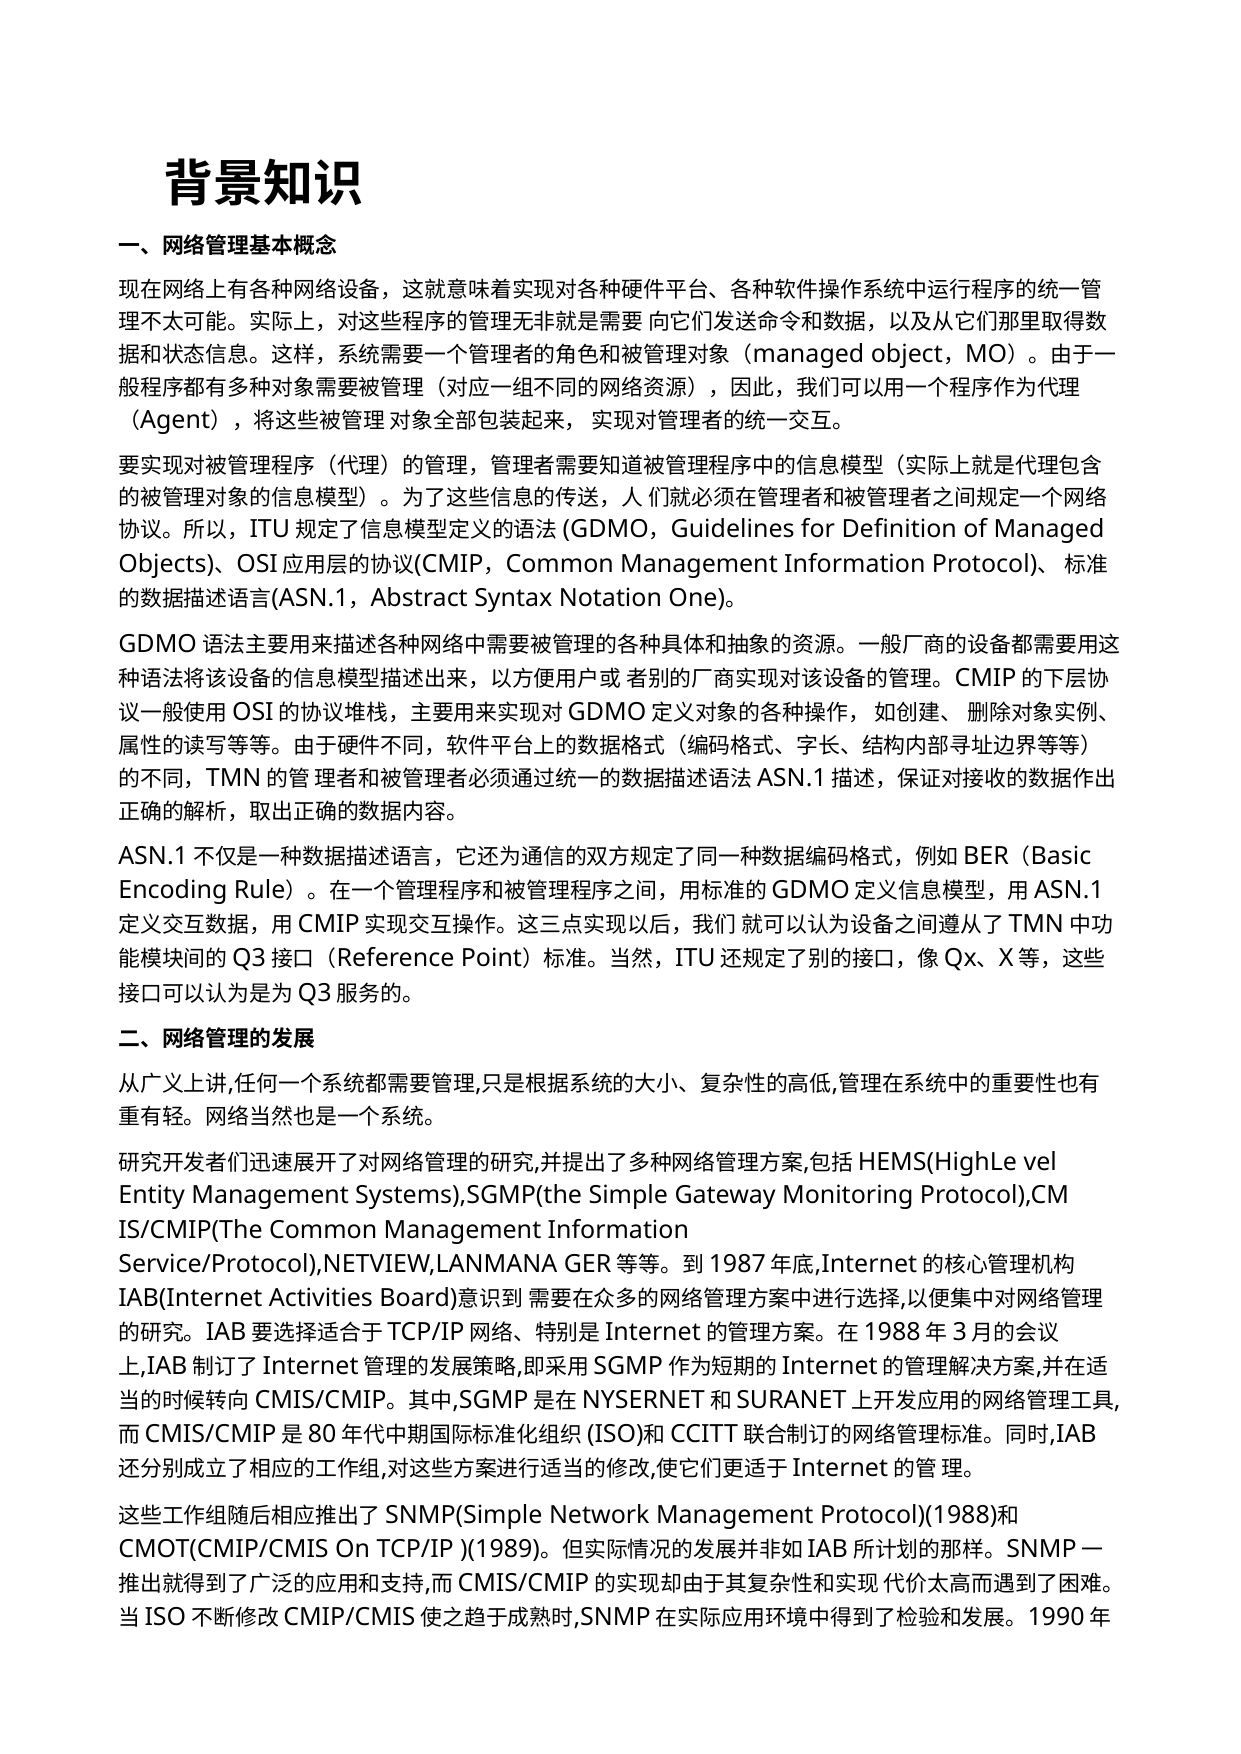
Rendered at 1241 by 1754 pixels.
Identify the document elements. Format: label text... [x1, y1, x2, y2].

text 研究开发者们迅速展开了对网络管理的研究,并提出了多种网络管理方案,包括HEMS(HighLe vel Entity Management Systems),SGMP(the Simple Gateway Monitoring Protocol),CM IS/CMIP(The Common Management Information Service/Protocol),NETVIEW,LANMANA GER等等。到1987年底,Internet的核心管理机构IAB(Internet Activities Board)意识到 需要在众多的网络管理方案中进行选择,以便集中对网络管理的研究。IAB要选择适合于TCP/IP网络、特别是Internet的管理方案。在1988年 3月的会议上,IAB制订了Internet管理的发展策略,即采用SGMP作为短期的Internet的管理解决方案,并在适当的时候转向 CMIS/CMIP。其中,SGMP是在NYSERNET和SURANET上开发应用的网络管理工具,而CMIS/CMIP是80年代中期国际标准化组织 (ISO)和CCITT联合制订的网络管理标准。同时,IAB还分别成立了相应的工作组,对这些方案进行适当的修改,使它们更适于Internet的管 理。 [118, 1143, 1122, 1484]
text GDMO语法主要用来描述各种网络中需要被管理的各种具体和抽象的资源。一般厂商的设备都需要用这种语法将该设备的信息模型描述出来，以方便用户或 者别的厂商实现对该设备的管理。CMIP的下层协议一般使用OSI的协议堆栈，主要用来实现对GDMO定义对象的各种操作， 如创建、 删除对象实例、 属性的读写等等。由于硬件不同，软件平台上的数据格式（编码格式、字长、结构内部寻址边界等等）的不同，TMN的管 理者和被管理者必须通过统一的数据描述语法ASN.1描述，保证对接收的数据作出正确的解析，取出正确的数据内容。 [118, 626, 1122, 825]
text 现在网络上有各种网络设备，这就意味着实现对各种硬件平台、各种软件操作系统中运行程序的统一管理不太可能。实际上，对这些程序的管理无非就是需要 向它们发送命令和数据，以及从它们那里取得数据和状态信息。这样，系统需要一个管理者的角色和被管理对象（managed object，MO）。由于一般程序都有多种对象需要被管理（对应一组不同的网络资源），因此，我们可以用一个程序作为代理（Agent），将这些被管理 对象全部包装起来， 实现对管理者的统一交互。 [118, 272, 1122, 435]
text 二、网络管理的发展 [118, 1021, 1122, 1052]
text ASN.1不仅是一种数据描述语言，它还为通信的双方规定了同一种数据编码格式，例如BER（Basic Encoding Rule）。在一个管理程序和被管理程序之间，用标准的GDMO定义信息模型，用ASN.1定义交互数据，用CMIP实现交互操作。这三点实现以后，我们 就可以认为设备之间遵从了TMN中功能模块间的Q3接口（Reference Point）标准。当然，ITU还规定了别的接口，像Qx、X等，这些接口可以认为是为Q3服务的。 [118, 838, 1122, 1008]
subtitle 背景知识 [118, 143, 1122, 216]
text 从广义上讲,任何一个系统都需要管理,只是根据系统的大小、复杂性的高低,管理在系统中的重要性也有重有轻。网络当然也是一个系统。 [118, 1065, 1122, 1131]
text 这些工作组随后相应推出了SNMP(Simple Network Management Protocol)(1988)和CMOT(CMIP/CMIS On TCP/IP )(1989)。但实际情况的发展并非如IAB所计划的那样。SNMP一推出就得到了广泛的应用和支持,而CMIS/CMIP的实现却由于其复杂性和实现 代价太高而遇到了困难。当ISO不断修改CMIP/CMIS使之趋于成熟时,SNMP在实际应用环境中得到了检验和发展。1990年 [118, 1496, 1122, 1632]
text 要实现对被管理程序（代理）的管理，管理者需要知道被管理程序中的信息模型（实际上就是代理包含的被管理对象的信息模型）。为了这些信息的传送，人 们就必须在管理者和被管理者之间规定一个网络协议。所以，ITU规定了信息模型定义的语法 (GDMO，Guidelines for Definition of Managed Objects)、OSI应用层的协议(CMIP，Common Management Information Protocol)、 标准的数据描述语言(ASN.1，Abstract Syntax Notation One)。 [118, 448, 1122, 613]
text 一、网络管理基本概念 [118, 228, 1122, 260]
